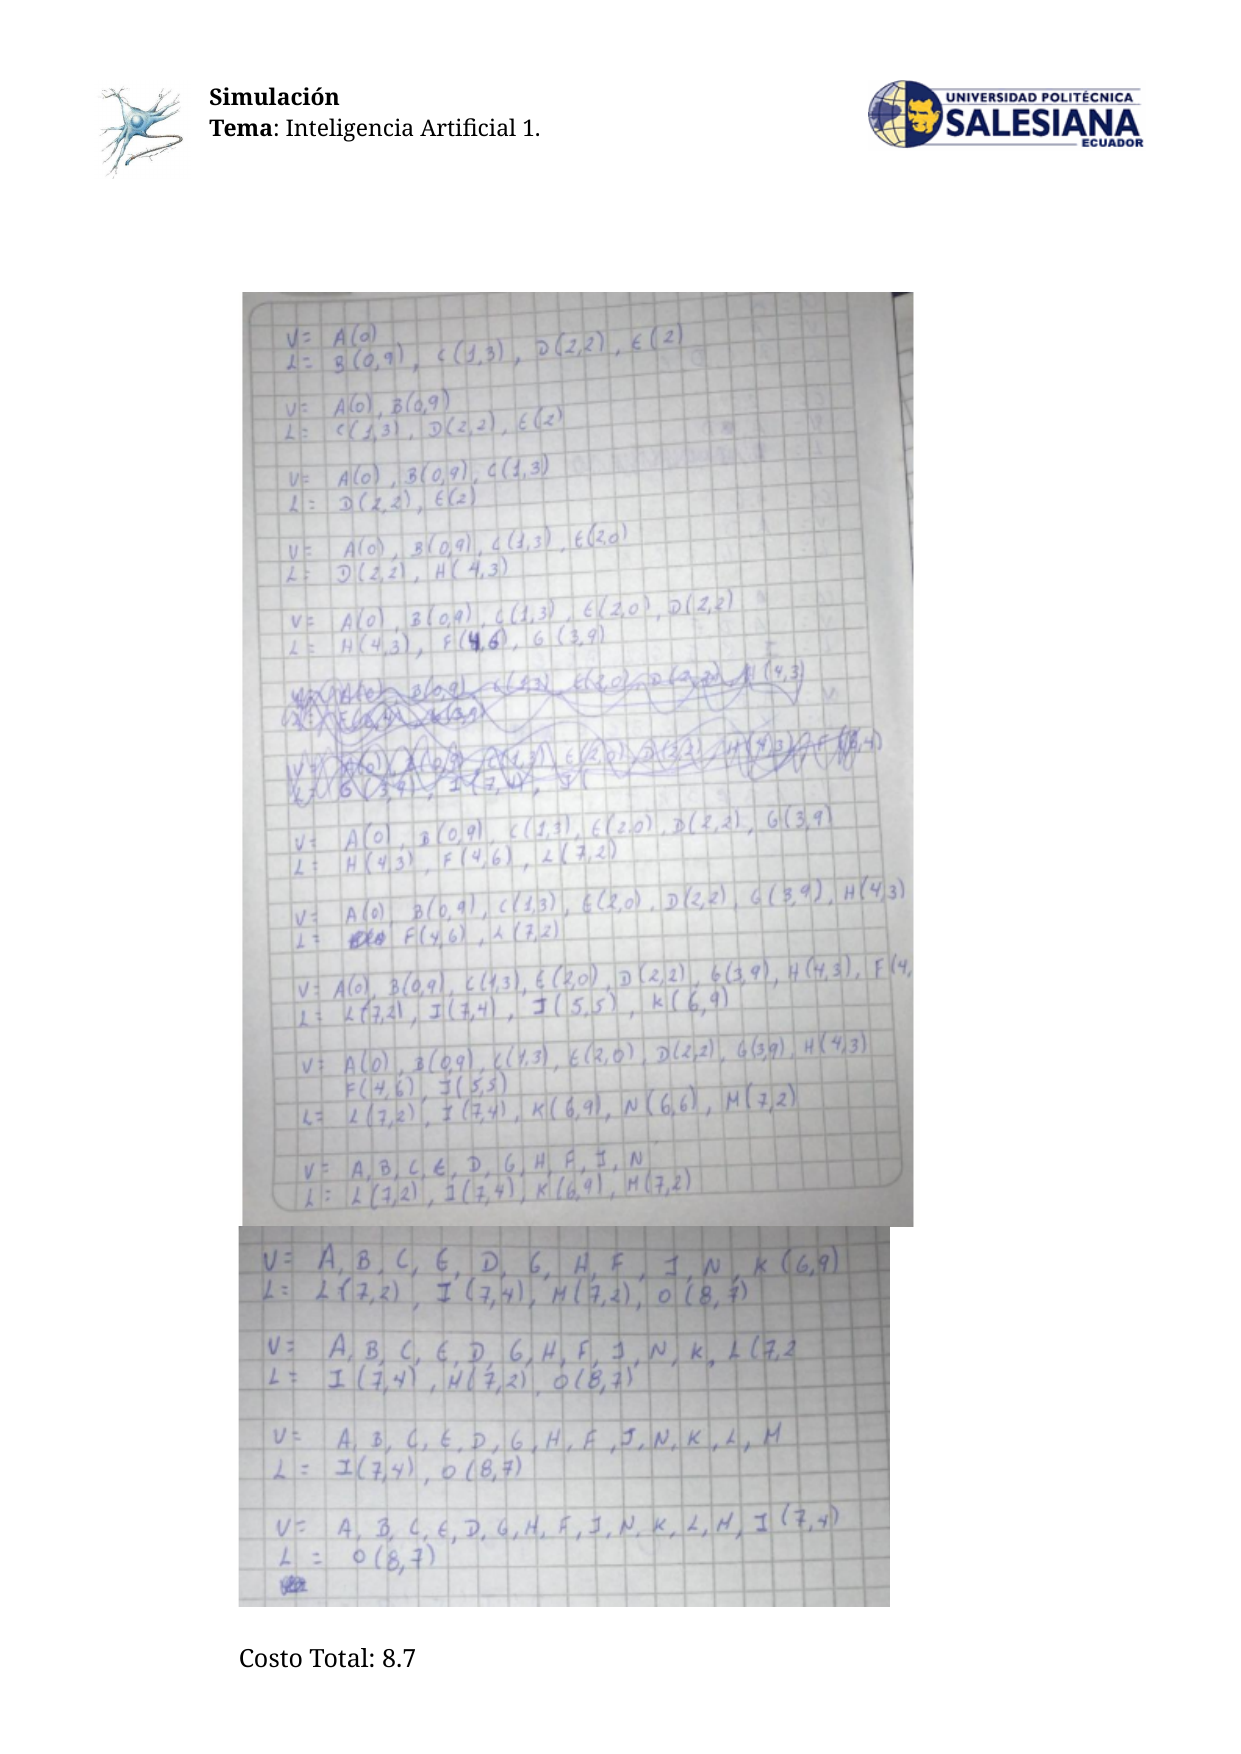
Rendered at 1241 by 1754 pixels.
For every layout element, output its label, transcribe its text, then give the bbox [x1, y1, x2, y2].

text Costo Total: 8.7 [238, 1640, 1152, 1674]
